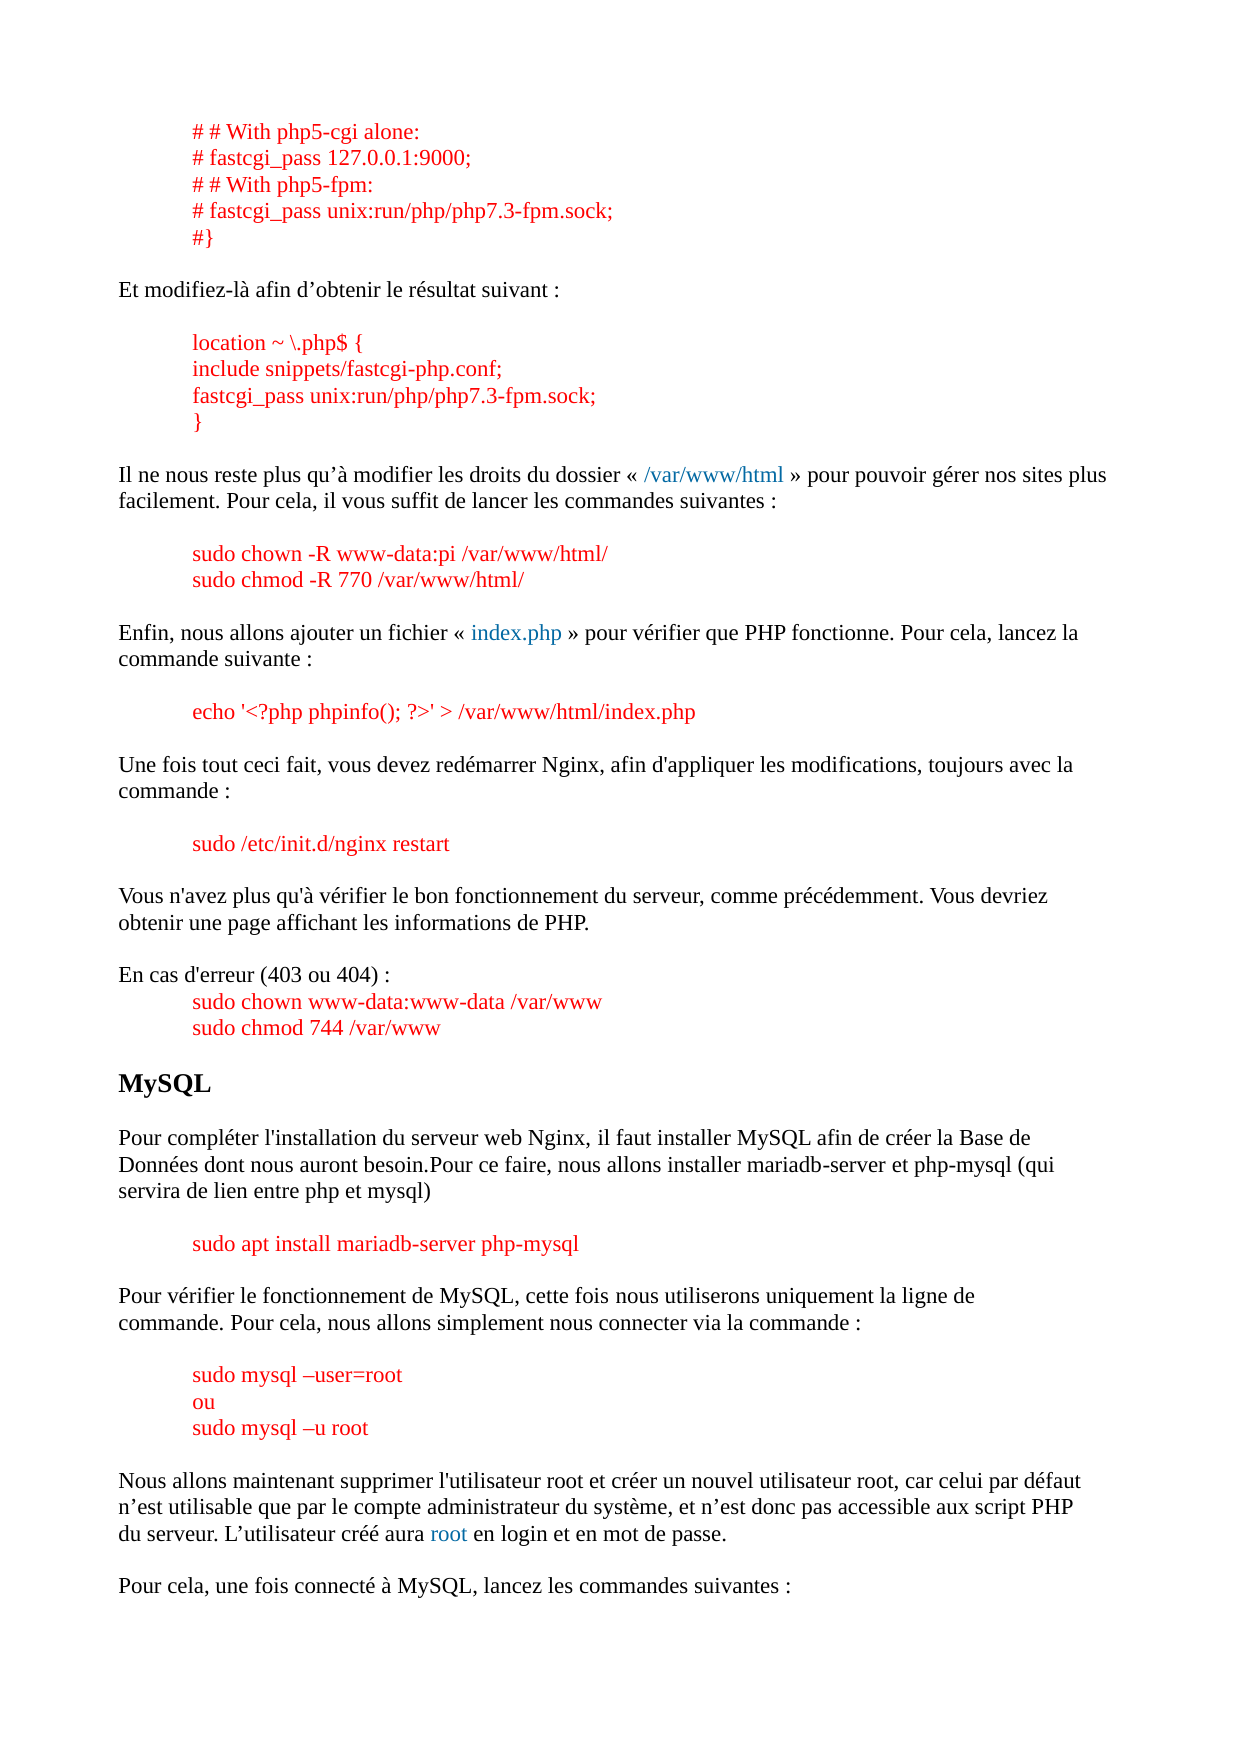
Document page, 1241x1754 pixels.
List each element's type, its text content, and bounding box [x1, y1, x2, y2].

text # # With php5-cgi alone: # fastcgi_pass 127.0.0.1:9000; # # With php5-fpm: # fastcgi_pass unix:run/php/php7.3-fpm.sock; #} [118, 118, 1122, 250]
text sudo apt install mariadb-server php-mysql Pour vérifier le fonctionnement de MySQL, cette fois nous utiliserons uniquement la ligne de commande. Pour cela, nous allons simplement nous connecter via la commande : [118, 1203, 1122, 1335]
text sudo chown www-data:www-data /var/www sudo chmod 744 /var/www [118, 988, 1122, 1041]
text Il ne nous reste plus qu’à modifier les droits du dossier « /var/www/html » pour pouvoir gérer nos sites plus facilement. Pour cela, il vous suffit de lancer les commandes suivantes : [118, 434, 1122, 513]
text sudo mysql –user=root [118, 1335, 1122, 1388]
text Enfin, nous allons ajouter un fichier « index.php » pour vérifier que PHP fonctionne. Pour cela, lancez la commande suivante : [118, 592, 1122, 672]
text Et modifiez-là afin d’obtenir le résultat suivant : [118, 250, 1122, 303]
text MySQL Pour compléter l'installation du serveur web Nginx, il faut installer MySQL afin de créer la Base de Données dont nous auront besoin.Pour ce faire, nous allons installer mariadb-server et php-mysql (qui servira de lien entre php et mysql) [118, 1067, 1122, 1203]
text Pour cela, une fois connecté à MySQL, lancez les commandes suivantes : [118, 1546, 1122, 1599]
text ou [118, 1388, 1122, 1414]
text Nous allons maintenant supprimer l'utilisateur root et créer un nouvel utilisateur root, car celui par défaut n’est utilisable que par le compte administrateur du système, et n’est donc pas accessible aux script PHP du serveur. L’utilisateur créé aura root en login et en mot de passe. [118, 1467, 1122, 1546]
text sudo /etc/init.d/nginx restart Vous n'avez plus qu'à vérifier le bon fonctionnement du serveur, comme précédemment. Vous devriez obtenir une page affichant les informations de PHP. [118, 803, 1122, 935]
text En cas d'erreur (403 ou 404) : [118, 935, 1122, 988]
text sudo mysql –u root [118, 1414, 1122, 1441]
text echo '<?php phpinfo(); ?>' > /var/www/html/index.php Une fois tout ceci fait, vous devez redémarrer Nginx, afin d'appliquer les modifications, toujours avec la commande : [118, 672, 1122, 803]
text sudo chown -R www-data:pi /var/www/html/ sudo chmod -R 770 /var/www/html/ [118, 513, 1122, 592]
text location ~ \.php$ { include snippets/fastcgi-php.conf; fastcgi_pass unix:run/php/php7.3-fpm.sock; } [118, 303, 1122, 434]
